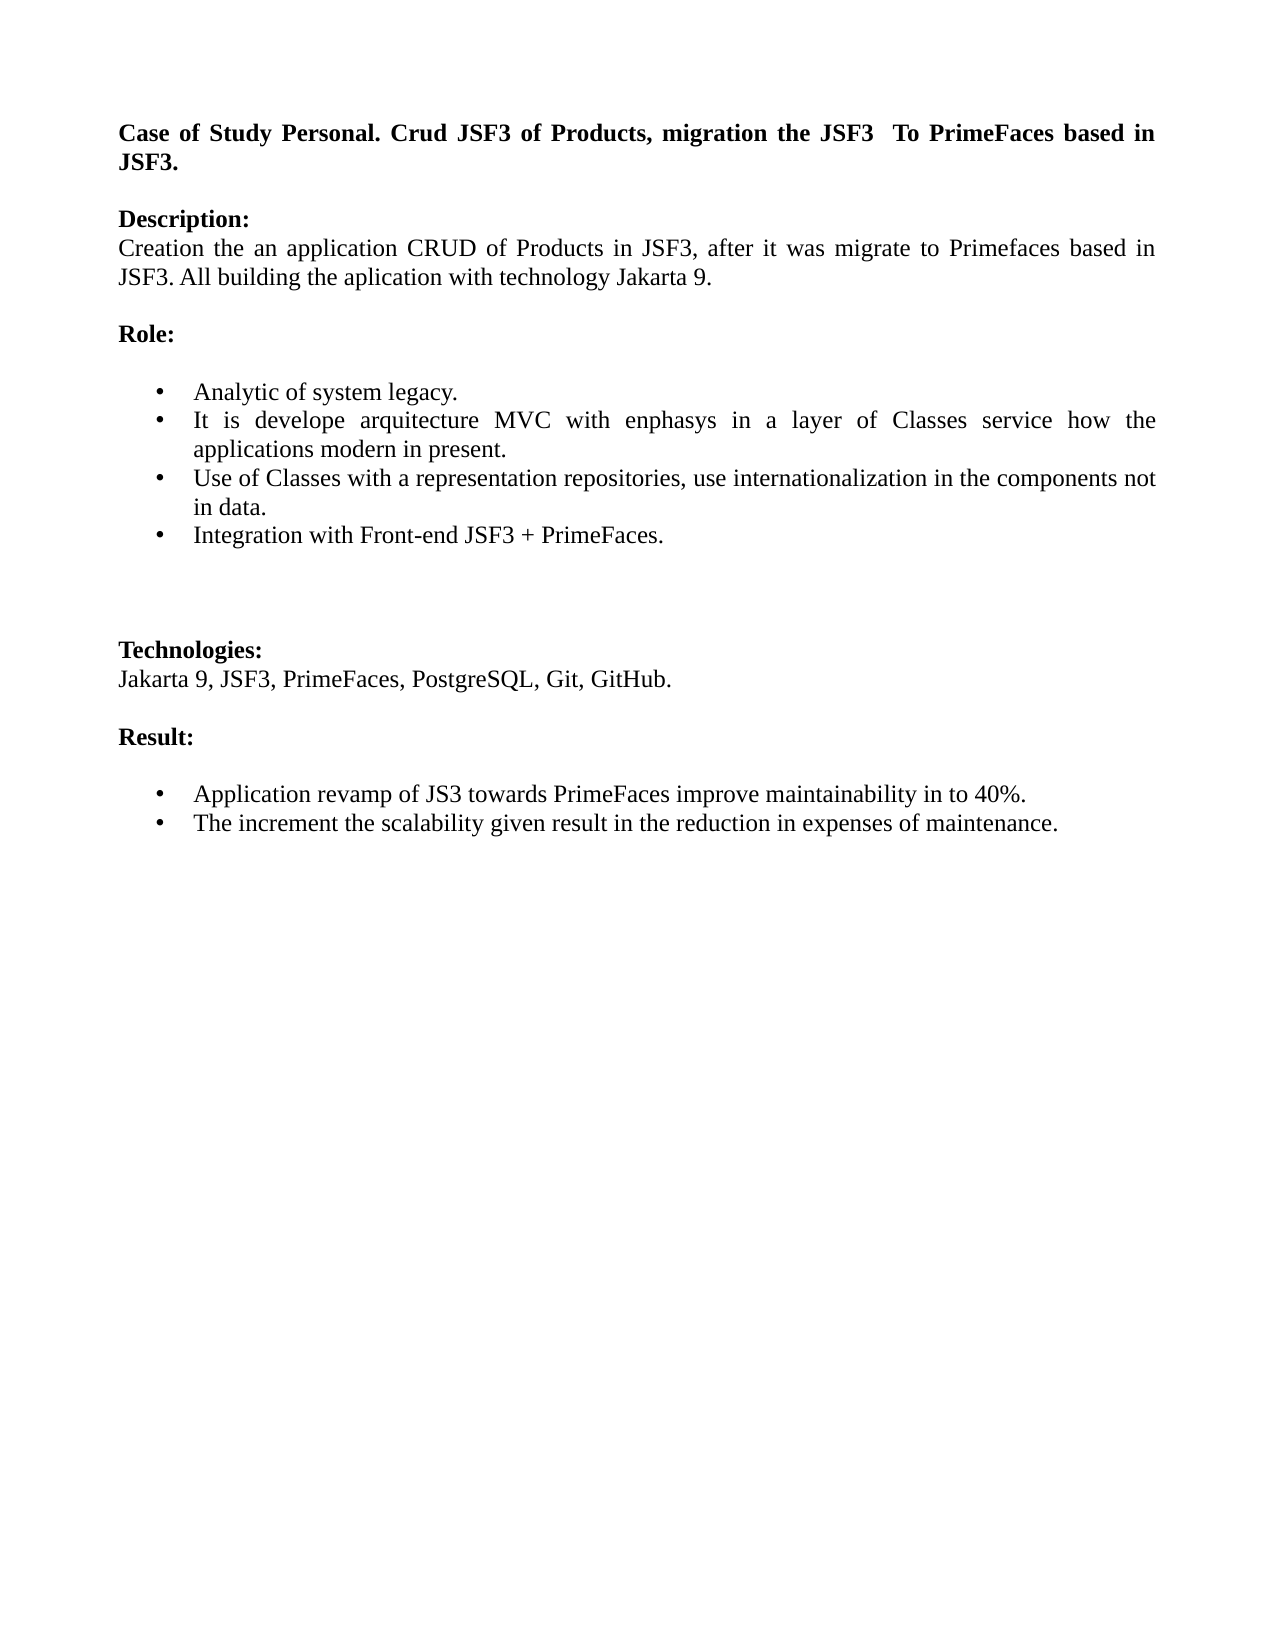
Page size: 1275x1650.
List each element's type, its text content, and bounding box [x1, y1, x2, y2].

text Creation the an application CRUD of Products in JSF3, after it was migrate to Primefaces based in JSF3. All building the aplication with technology Jakarta 9. [118, 233, 1157, 291]
text Result: [118, 722, 1157, 751]
list Use of Classes with a representation repositories, use internationalization in the components not in data. [156, 463, 1157, 521]
text Jakarta 9, JSF3, PrimeFaces, PostgreSQL, Git, GitHub. [118, 664, 1157, 693]
text Role: [118, 319, 1157, 348]
list Analytic of system legacy. [156, 377, 1157, 406]
list Integration with Front-end JSF3 + PrimeFaces. [156, 521, 1157, 549]
text Technologies: [118, 636, 1157, 664]
list Application revamp of JS3 towards PrimeFaces improve maintainability in to 40%. [156, 779, 1157, 808]
list The increment the scalability given result in the reduction in expenses of maintenance. [156, 808, 1157, 837]
text Description: [118, 204, 1157, 233]
text Case of Study Personal. Crud JSF3 of Products, migration the JSF3 To PrimeFaces based in JSF3. [118, 118, 1157, 176]
list It is develope arquitecture MVC with enphasys in a layer of Classes service how the applications modern in present. [156, 406, 1157, 463]
